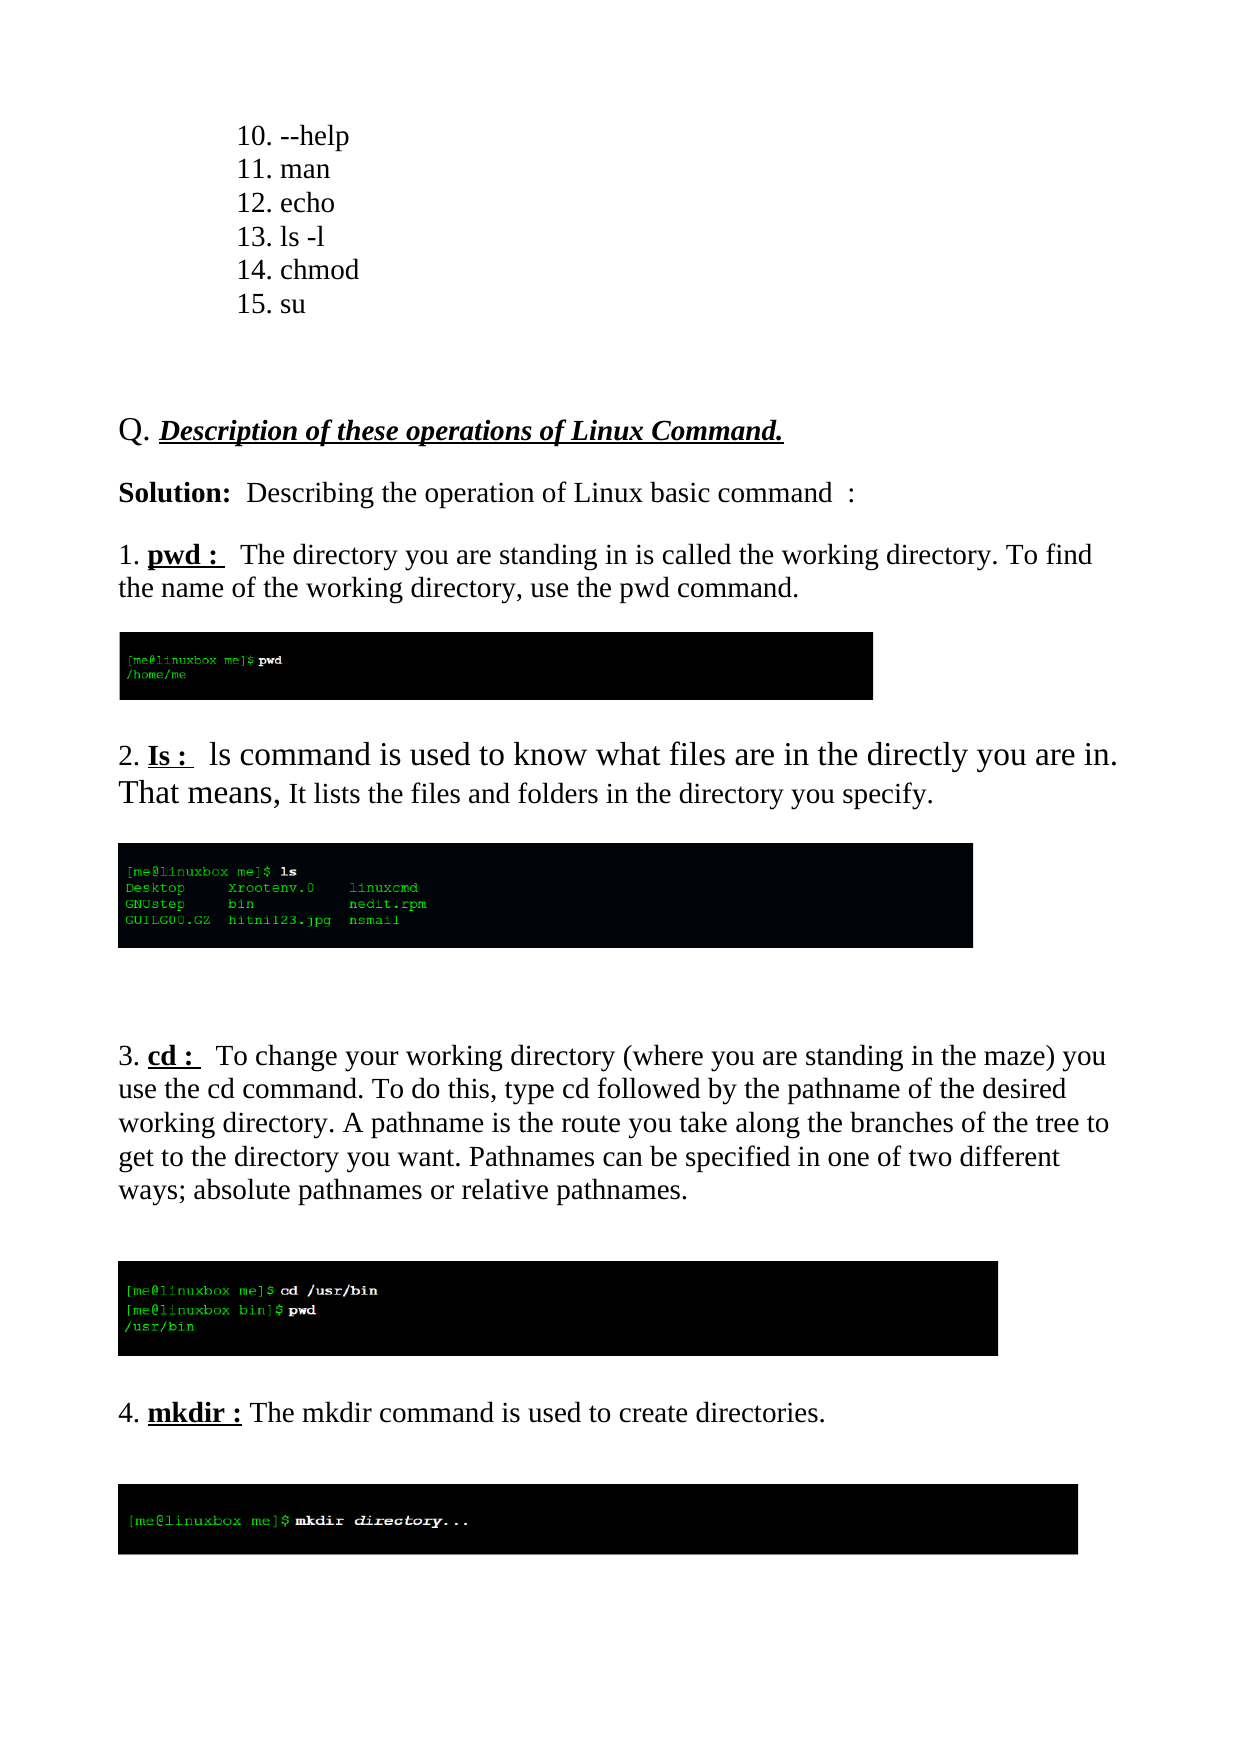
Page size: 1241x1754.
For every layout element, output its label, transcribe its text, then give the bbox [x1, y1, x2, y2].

text 14. chmod [118, 252, 1122, 286]
text 2. Is : ls command is used to know what files are in the directly you are in. That means, It lists the files and folders in the directory you specify. [118, 734, 1122, 810]
text Solution: Describing the operation of Linux basic command : [118, 475, 1122, 509]
text 13. ls -l [118, 219, 1122, 252]
text 3. cd : To change your working directory (where you are standing in the maze) you use the cd command. To do this, type cd followed by the pathname of the desired working directory. A pathname is the route you take along the branches of the tree to get to the directory you want. Pathnames can be specified in one of two different ways; absolute pathnames or relative pathnames. [118, 1038, 1122, 1206]
text 4. mkdir : The mkdir command is used to create directories. [118, 1395, 1122, 1429]
text 12. echo [118, 185, 1122, 219]
text 11. man [118, 152, 1122, 185]
text 15. su [118, 286, 1122, 319]
text 1. pwd : The directory you are standing in is called the working directory. To find the name of the working directory, use the pwd command. [118, 537, 1122, 604]
text Q. Description of these operations of Linux Command. [118, 409, 1122, 447]
text 10. --help [118, 118, 1122, 152]
